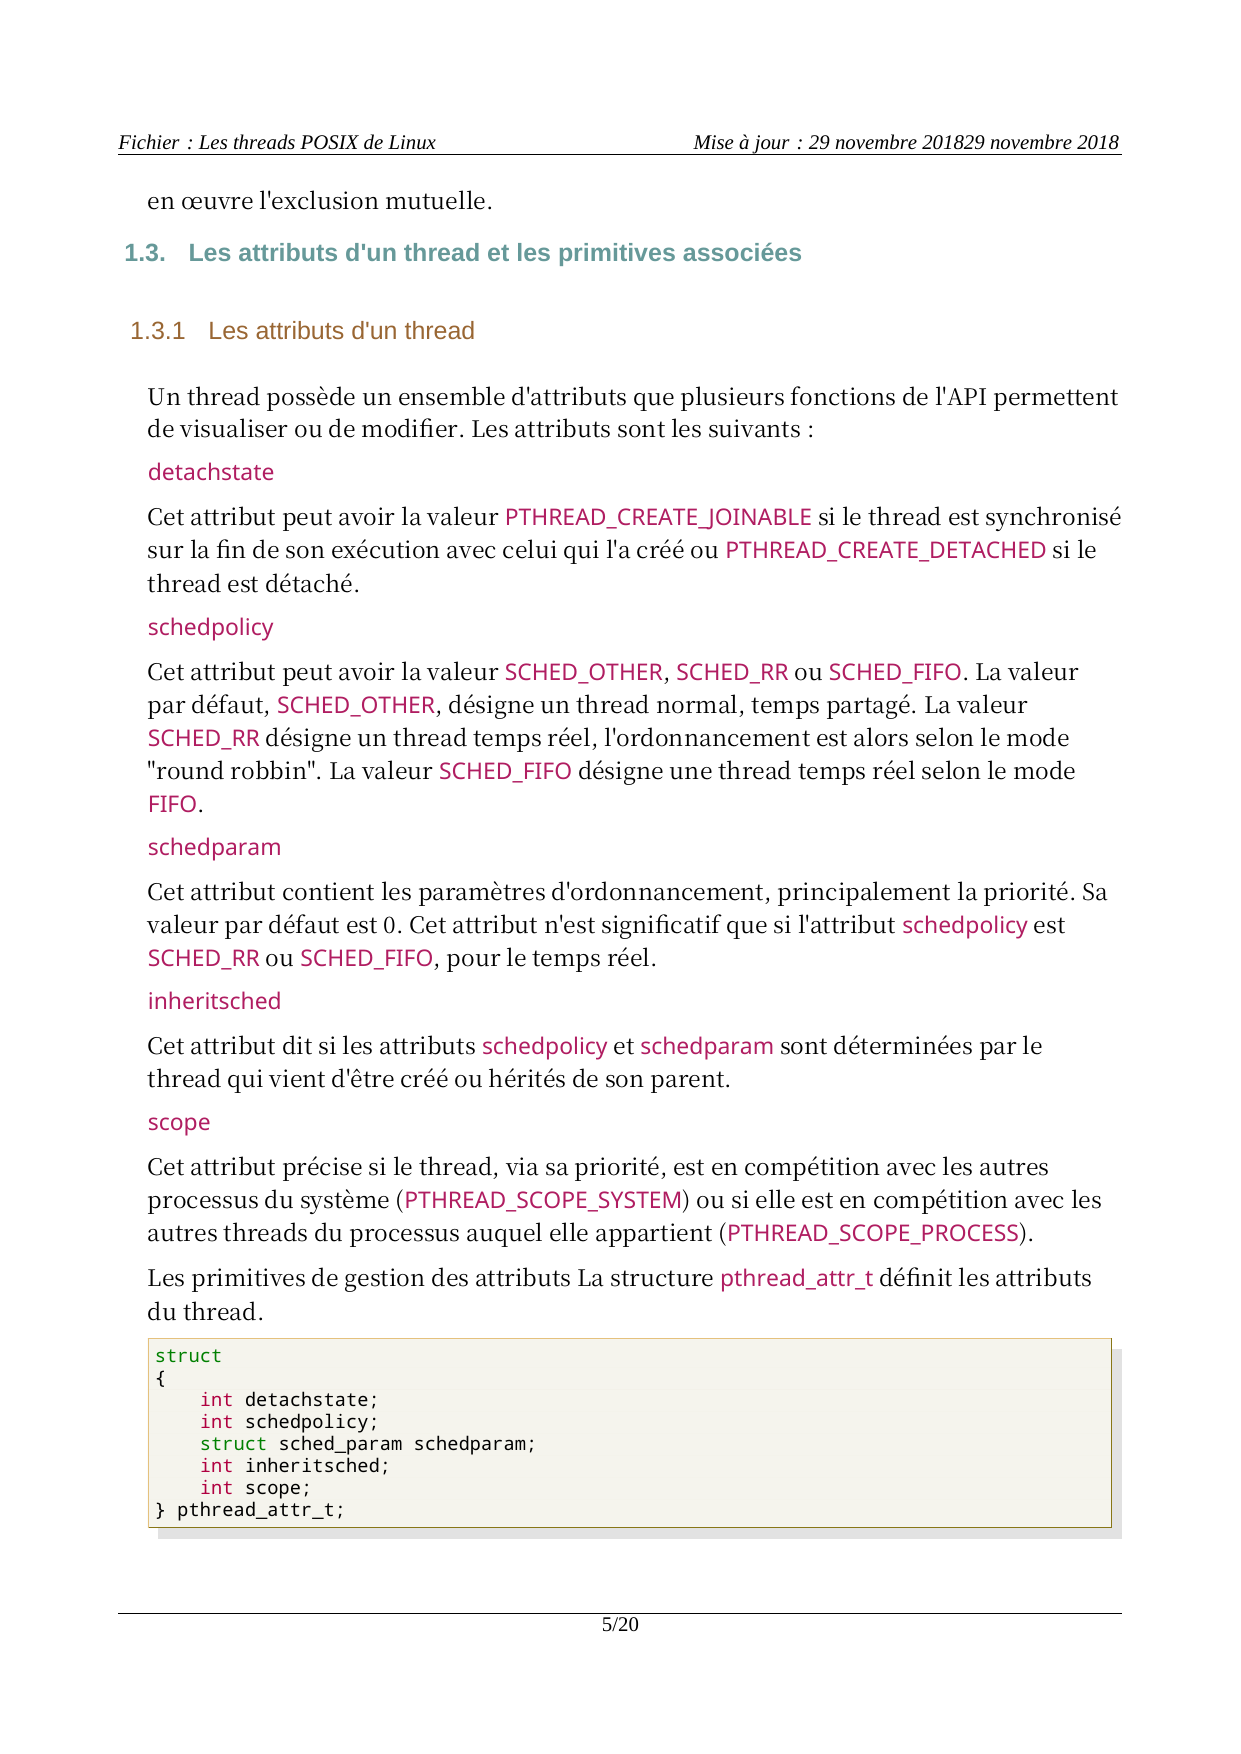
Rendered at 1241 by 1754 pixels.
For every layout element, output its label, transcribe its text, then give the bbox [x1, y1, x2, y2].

text Un thread possède un ensemble d'attributs que plusieurs fonctions de l'API permettent de visualiser ou de modifier. Les attributs sont les suivants : [148, 378, 1122, 444]
text struct [149, 1339, 1111, 1360]
text Cet attribut précise si le thread, via sa priorité, est en compétition avec les autres processus du système (PTHREAD_SCOPE_SYSTEM) ou si elle est en compétition avec les autres threads du processus auquel elle appartient (PTHREAD_SCOPE_PROCESS). [148, 1149, 1122, 1248]
text inheritsched [148, 985, 1122, 1016]
subtitle Les attributs d'un thread [130, 317, 1110, 345]
text Cet attribut peut avoir la valeur PTHREAD_CREATE_JOINABLE si le thread est synchronisé sur la fin de son exécution avec celui qui l'a créé ou PTHREAD_CREATE_DETACHED si le thread est détaché. [148, 499, 1122, 598]
text Cet attribut contient les paramètres d'ordonnancement, principalement la priorité. Sa valeur par défaut est 0. Cet attribut n'est significatif que si l'attribut schedpolicy est SCHED_RR ou SCHED_FIFO, pour le temps réel. [148, 874, 1122, 973]
text int schedpolicy; [149, 1404, 1111, 1426]
text Cet attribut dit si les attributs schedpolicy et schedparam sont déterminées par le thread qui vient d'être créé ou hérités de son parent. [148, 1028, 1122, 1094]
text schedpolicy [148, 610, 1122, 642]
text Cet attribut peut avoir la valeur SCHED_OTHER, SCHED_RR ou SCHED_FIFO. La valeur par défaut, SCHED_OTHER, désigne un thread normal, temps partagé. La valeur SCHED_RR désigne un thread temps réel, l'ordonnancement est alors selon le mode "round robbin". La valeur SCHED_FIFO désigne une thread temps réel selon le mode FIFO. [148, 653, 1122, 819]
text int detachstate; [149, 1382, 1111, 1404]
text Les primitives de gestion des attributs La structure pthread_attr_t définit les attributs du thread. [148, 1260, 1122, 1326]
text detachstate [148, 456, 1122, 487]
text schedparam [148, 831, 1122, 862]
text } pthread_attr_t; [149, 1492, 1111, 1527]
text en œuvre l'exclusion mutuelle. [148, 183, 1122, 216]
text { [149, 1360, 1111, 1382]
text int scope; [149, 1470, 1111, 1492]
text struct sched_param schedparam; [149, 1426, 1111, 1448]
text int inheritsched; [149, 1448, 1111, 1470]
subtitle Les attributs d'un thread et les primitives associées [124, 239, 1122, 267]
text scope [148, 1106, 1122, 1137]
